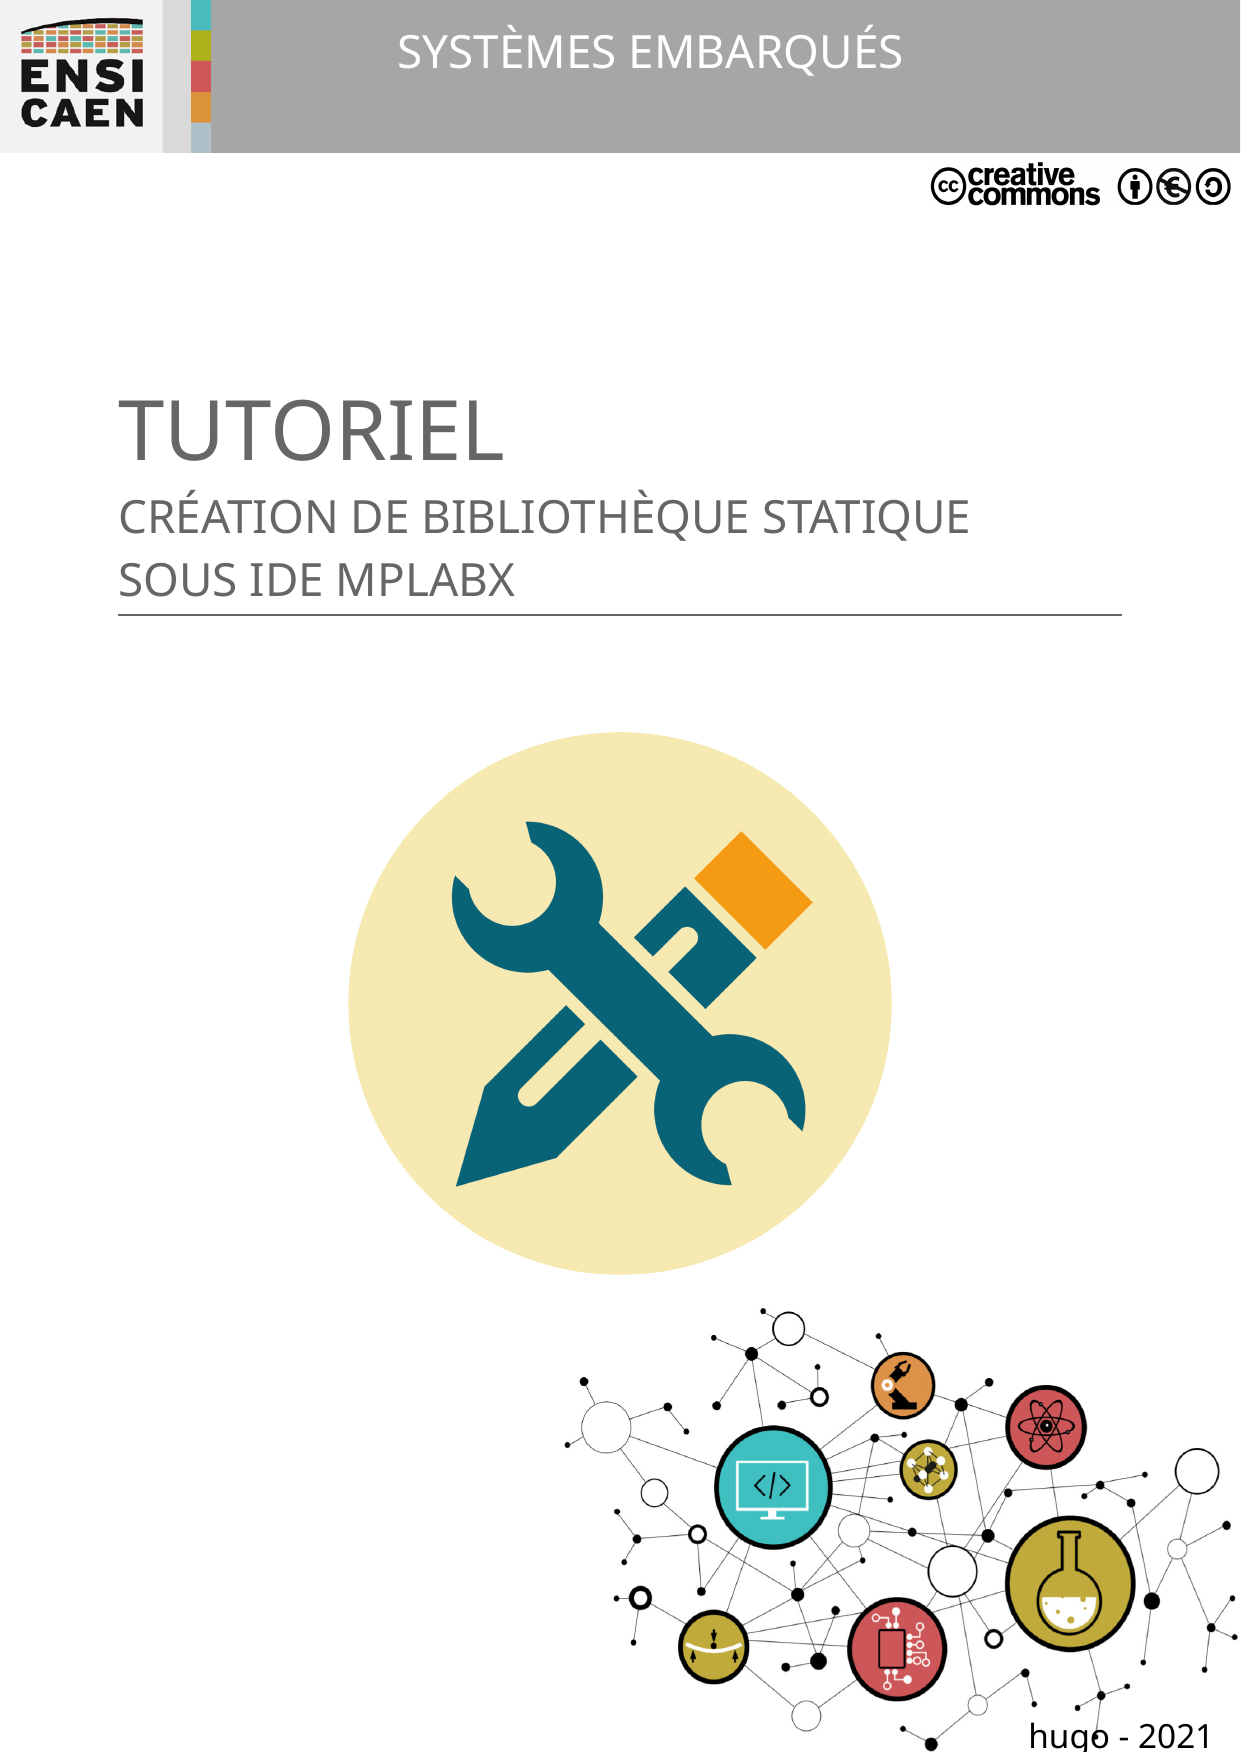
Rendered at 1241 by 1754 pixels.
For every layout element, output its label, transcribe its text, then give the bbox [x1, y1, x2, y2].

picture [559, 1306, 1241, 1754]
text SOUS IDE MPLABX [118, 547, 1122, 609]
picture [0, 0, 1241, 153]
text CRÉATION DE BIBLIOTHÈQUE STATIQUE [118, 485, 1122, 547]
picture [348, 732, 892, 1275]
text TUTORIEL [118, 371, 1122, 485]
